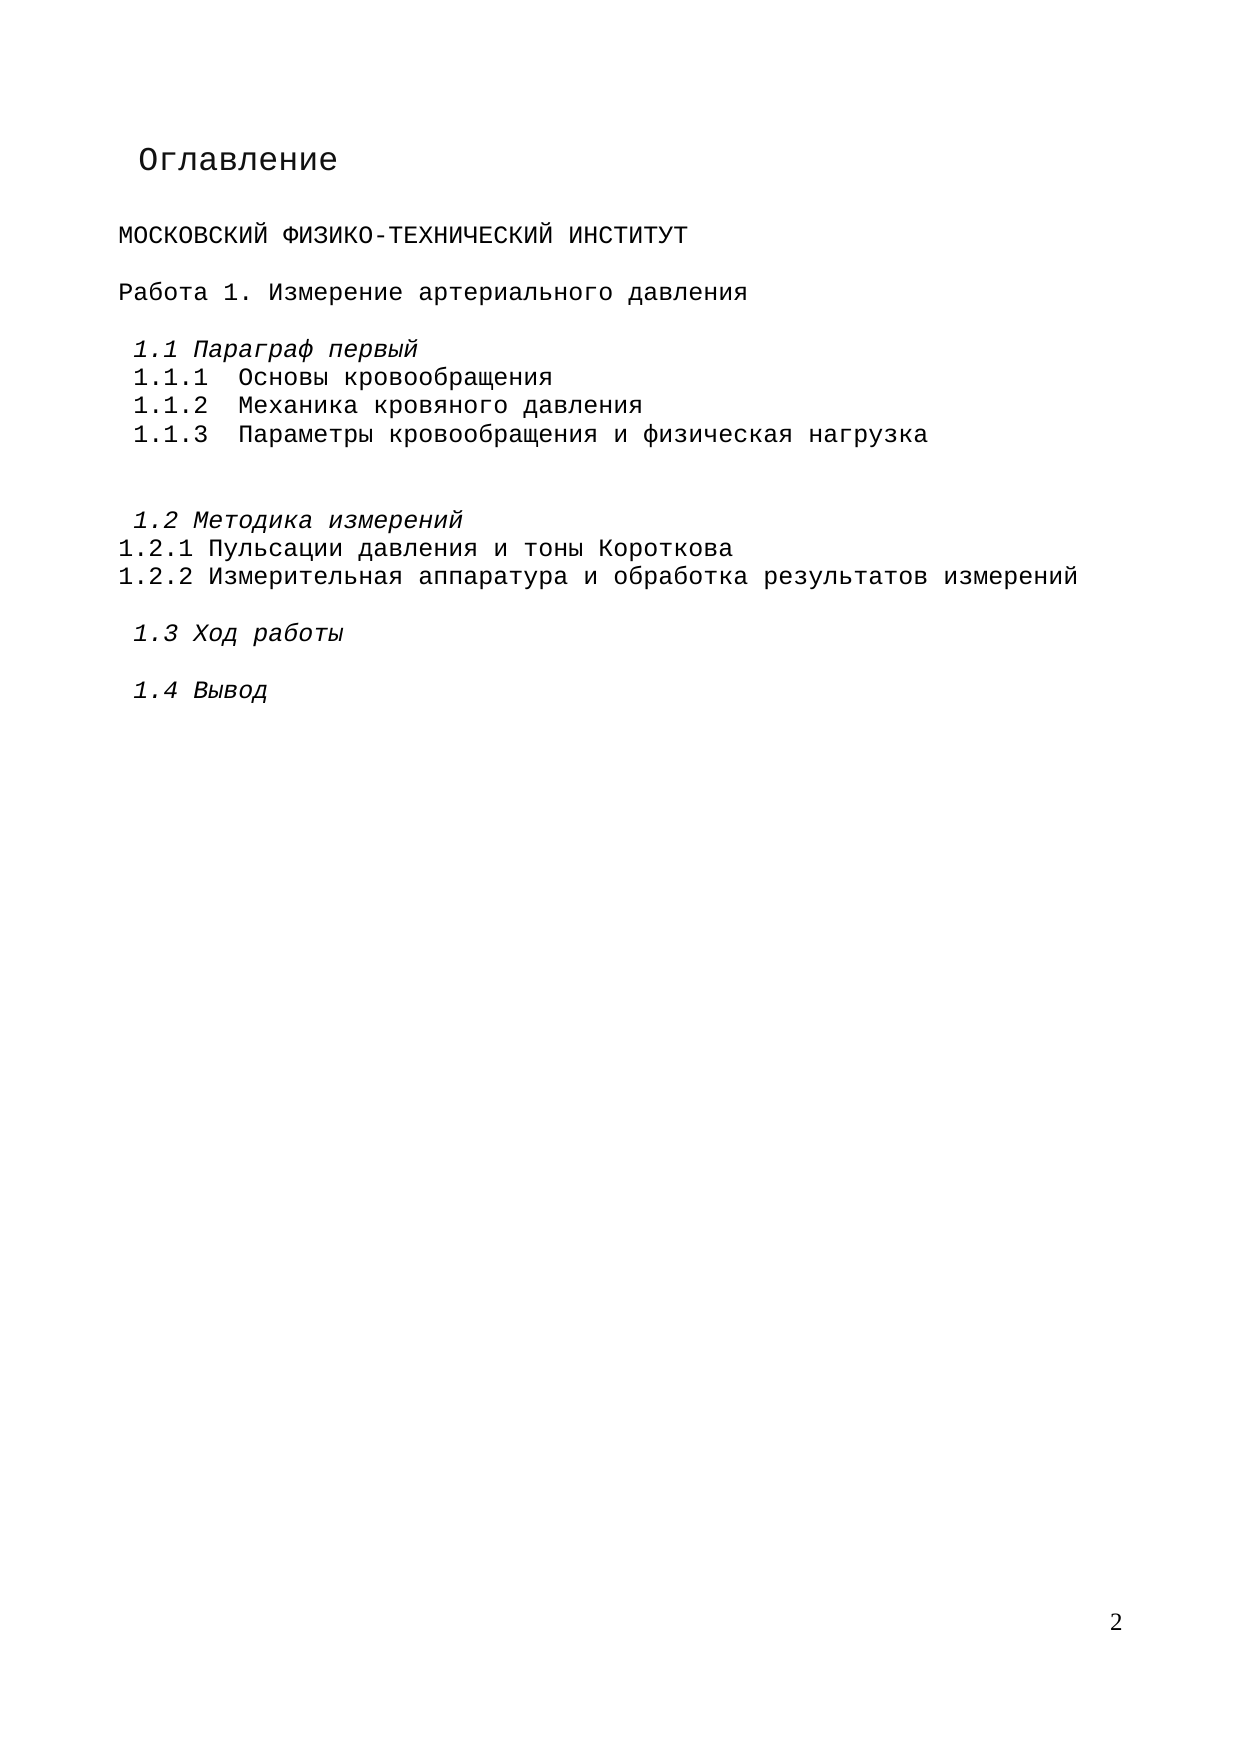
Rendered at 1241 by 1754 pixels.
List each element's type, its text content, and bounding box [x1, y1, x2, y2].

text 1.4 Вывод [118, 678, 1122, 706]
text 1.1.1 Основы кровообращения [118, 365, 1122, 393]
text Работа 1. Измерение артериального давления [118, 279, 1122, 308]
text 1.3 Ход работы [118, 621, 1122, 649]
subtitle Оглавление [118, 143, 1122, 181]
text 1.1.3 Параметры кровообращения и физическая нагрузка [118, 421, 1122, 450]
text 1.2.1 Пульсации давления и тоны Короткова [118, 536, 1122, 564]
text 1.1 Параграф первый [118, 336, 1122, 365]
text 1.1.2 Механика кровяного давления [118, 393, 1122, 421]
text МОСКОВСКИЙ ФИЗИКО-ТЕХНИЧЕСКИЙ ИНСТИТУТ [118, 222, 1122, 251]
text 1.2 Методика измерений [118, 507, 1122, 536]
text 1.2.2 Измерительная аппаратура и обработка результатов измерений [118, 564, 1122, 592]
